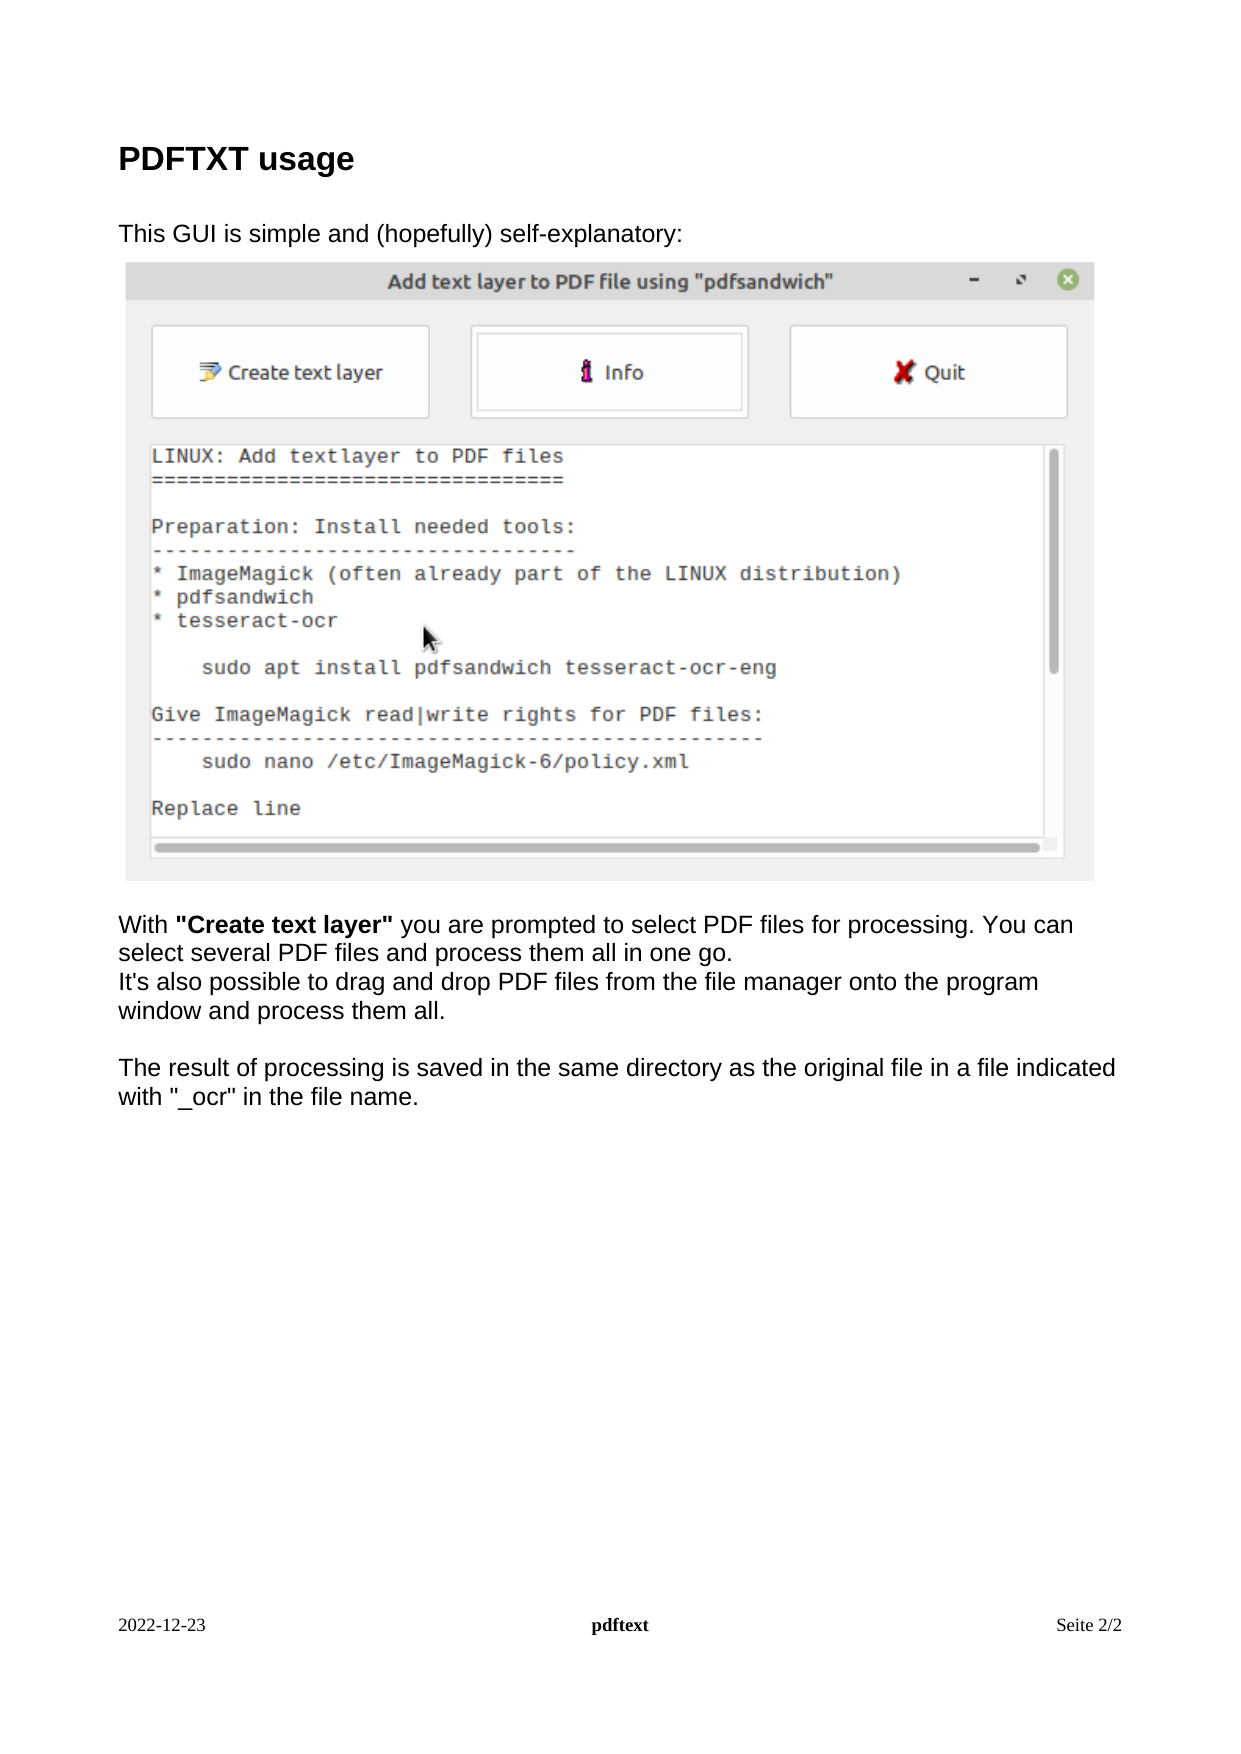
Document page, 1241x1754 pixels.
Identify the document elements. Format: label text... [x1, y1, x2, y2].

text This GUI is simple and (hopefully) self-explanatory: [118, 219, 1122, 248]
picture [125, 262, 1095, 881]
text The result of processing is saved in the same directory as the original file in a file indicated with "_ocr" in the file name. [118, 1053, 1122, 1111]
subtitle PDFTXT usage [118, 139, 1122, 178]
text It's also possible to drag and drop PDF files from the file manager onto the program window and process them all. [118, 967, 1122, 1024]
text With "Create text layer" you are prompted to select PDF files for processing. You can select several PDF files and process them all in one go. [118, 909, 1122, 967]
